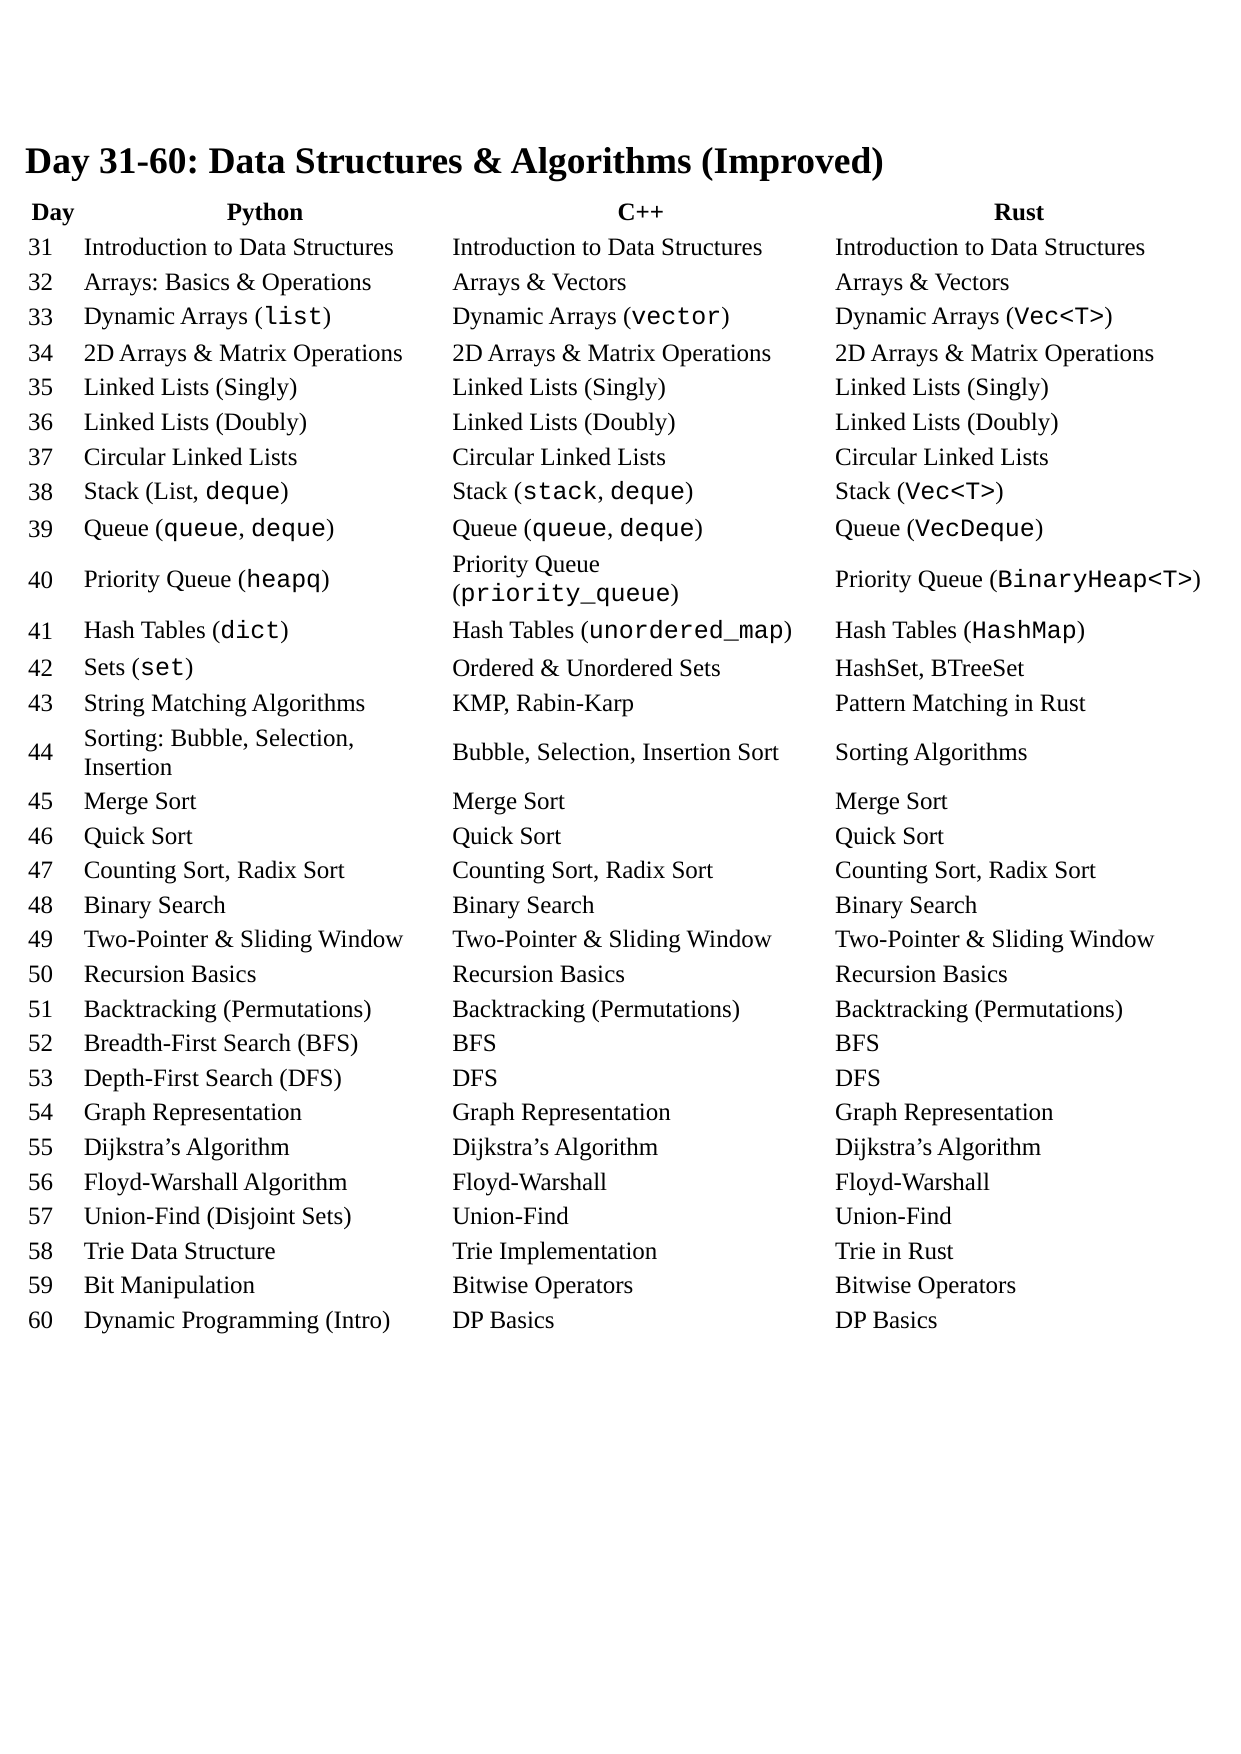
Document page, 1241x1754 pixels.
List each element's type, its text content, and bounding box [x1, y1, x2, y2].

table_cell 56 [25, 1164, 81, 1198]
table_cell 55 [25, 1129, 81, 1164]
table_cell 34 [25, 335, 81, 369]
table_cell Sets (set) [81, 649, 449, 685]
table_cell 43 [25, 685, 81, 720]
table_cell Linked Lists (Doubly) [832, 404, 1206, 439]
table_cell Floyd-Warshall [449, 1164, 832, 1198]
table_cell Recursion Basics [449, 956, 832, 991]
table_cell Binary Search [832, 887, 1206, 922]
table_cell 57 [25, 1198, 81, 1233]
table_cell 54 [25, 1095, 81, 1129]
table_cell 2D Arrays & Matrix Operations [81, 335, 449, 369]
table_cell 32 [25, 264, 81, 298]
table_cell 53 [25, 1060, 81, 1094]
table_cell Depth-First Search (DFS) [81, 1060, 449, 1094]
table_cell Recursion Basics [832, 956, 1206, 991]
table_cell 52 [25, 1025, 81, 1060]
table_cell Priority Queue (priority_queue) [449, 547, 832, 612]
table_cell Two-Pointer & Sliding Window [449, 922, 832, 956]
table_cell Bubble, Selection, Insertion Sort [449, 720, 832, 783]
table_cell Counting Sort, Radix Sort [449, 853, 832, 887]
table_cell Two-Pointer & Sliding Window [832, 922, 1206, 956]
table_cell Priority Queue (BinaryHeap<T>) [832, 547, 1206, 612]
table_cell Queue (queue, deque) [81, 510, 449, 547]
table_cell 58 [25, 1233, 81, 1267]
table_cell Circular Linked Lists [449, 439, 832, 473]
table_cell Counting Sort, Radix Sort [832, 853, 1206, 887]
table_cell 60 [25, 1302, 81, 1337]
table_cell Graph Representation [449, 1095, 832, 1129]
table_cell Linked Lists (Doubly) [81, 404, 449, 439]
table_cell Union-Find (Disjoint Sets) [81, 1198, 449, 1233]
table_cell BFS [832, 1025, 1206, 1060]
table_cell Quick Sort [81, 818, 449, 852]
table_cell 47 [25, 853, 81, 887]
table_cell Union-Find [832, 1198, 1206, 1233]
table_cell 59 [25, 1268, 81, 1302]
table_cell Priority Queue (heapq) [81, 547, 449, 612]
table_cell Stack (Vec<T>) [832, 473, 1206, 510]
table_cell Hash Tables (dict) [81, 612, 449, 649]
table_cell Merge Sort [832, 783, 1206, 818]
table_cell Sorting: Bubble, Selection, Insertion [81, 720, 449, 783]
table_cell 49 [25, 922, 81, 956]
table_cell Graph Representation [832, 1095, 1206, 1129]
table_cell Merge Sort [81, 783, 449, 818]
table_cell Linked Lists (Singly) [449, 370, 832, 404]
table_cell Dynamic Arrays (list) [81, 298, 449, 335]
table_cell Introduction to Data Structures [81, 229, 449, 264]
table_cell Trie Implementation [449, 1233, 832, 1267]
table_cell DP Basics [832, 1302, 1206, 1337]
table_cell DFS [449, 1060, 832, 1094]
table_cell Bitwise Operators [832, 1268, 1206, 1302]
table_cell HashSet, BTreeSet [832, 649, 1206, 685]
table_cell Floyd-Warshall [832, 1164, 1206, 1198]
table_cell 31 [25, 229, 81, 264]
table_cell Graph Representation [81, 1095, 449, 1129]
table_cell Dynamic Arrays (Vec<T>) [832, 298, 1206, 335]
table_cell Trie in Rust [832, 1233, 1206, 1267]
table_cell Union-Find [449, 1198, 832, 1233]
table_cell Linked Lists (Doubly) [449, 404, 832, 439]
table_cell 42 [25, 649, 81, 685]
table_cell 48 [25, 887, 81, 922]
table_cell Pattern Matching in Rust [832, 685, 1206, 720]
table_cell 45 [25, 783, 81, 818]
table_cell 2D Arrays & Matrix Operations [832, 335, 1206, 369]
table_cell Dijkstra’s Algorithm [832, 1129, 1206, 1164]
table_cell Introduction to Data Structures [832, 229, 1206, 264]
table_cell 2D Arrays & Matrix Operations [449, 335, 832, 369]
table_cell Counting Sort, Radix Sort [81, 853, 449, 887]
table_cell Quick Sort [449, 818, 832, 852]
table_cell 44 [25, 720, 81, 783]
table_cell 40 [25, 547, 81, 612]
table_cell 46 [25, 818, 81, 852]
table_cell 51 [25, 991, 81, 1025]
table_cell 35 [25, 370, 81, 404]
table_cell Merge Sort [449, 783, 832, 818]
subtitle Day 31-60: Data Structures & Algorithms (Improved) [25, 139, 1206, 182]
table_cell Dynamic Arrays (vector) [449, 298, 832, 335]
table_cell Bitwise Operators [449, 1268, 832, 1302]
table_cell Arrays & Vectors [832, 264, 1206, 298]
table_cell Dijkstra’s Algorithm [81, 1129, 449, 1164]
table_header Day [25, 195, 81, 229]
table_cell Bit Manipulation [81, 1268, 449, 1302]
table_cell KMP, Rabin-Karp [449, 685, 832, 720]
table_header Python [81, 195, 449, 229]
table_cell Queue (queue, deque) [449, 510, 832, 547]
table_cell Two-Pointer & Sliding Window [81, 922, 449, 956]
table_cell Linked Lists (Singly) [81, 370, 449, 404]
table_cell Recursion Basics [81, 956, 449, 991]
table_cell Linked Lists (Singly) [832, 370, 1206, 404]
table_cell Dijkstra’s Algorithm [449, 1129, 832, 1164]
table_cell 33 [25, 298, 81, 335]
table_cell 38 [25, 473, 81, 510]
table_cell 50 [25, 956, 81, 991]
table_cell Circular Linked Lists [832, 439, 1206, 473]
table_header C++ [449, 195, 832, 229]
table_cell Arrays: Basics & Operations [81, 264, 449, 298]
table_cell Introduction to Data Structures [449, 229, 832, 264]
table_cell 37 [25, 439, 81, 473]
table_cell Ordered & Unordered Sets [449, 649, 832, 685]
table_cell Trie Data Structure [81, 1233, 449, 1267]
table_cell Breadth-First Search (BFS) [81, 1025, 449, 1060]
table_cell DP Basics [449, 1302, 832, 1337]
table_cell Backtracking (Permutations) [81, 991, 449, 1025]
table_cell Backtracking (Permutations) [832, 991, 1206, 1025]
table_cell Quick Sort [832, 818, 1206, 852]
table_cell 41 [25, 612, 81, 649]
table_cell 36 [25, 404, 81, 439]
table_cell Arrays & Vectors [449, 264, 832, 298]
table_cell Backtracking (Permutations) [449, 991, 832, 1025]
table_cell BFS [449, 1025, 832, 1060]
table_header Rust [832, 195, 1206, 229]
table_cell Hash Tables (HashMap) [832, 612, 1206, 649]
table_cell Circular Linked Lists [81, 439, 449, 473]
table_cell Stack (stack, deque) [449, 473, 832, 510]
table_cell Stack (List, deque) [81, 473, 449, 510]
table_cell 39 [25, 510, 81, 547]
table_cell Sorting Algorithms [832, 720, 1206, 783]
table_cell Hash Tables (unordered_map) [449, 612, 832, 649]
table_cell Dynamic Programming (Intro) [81, 1302, 449, 1337]
table_cell Floyd-Warshall Algorithm [81, 1164, 449, 1198]
table_cell Binary Search [81, 887, 449, 922]
table_cell Queue (VecDeque) [832, 510, 1206, 547]
table_cell DFS [832, 1060, 1206, 1094]
table_cell Binary Search [449, 887, 832, 922]
table_cell String Matching Algorithms [81, 685, 449, 720]
